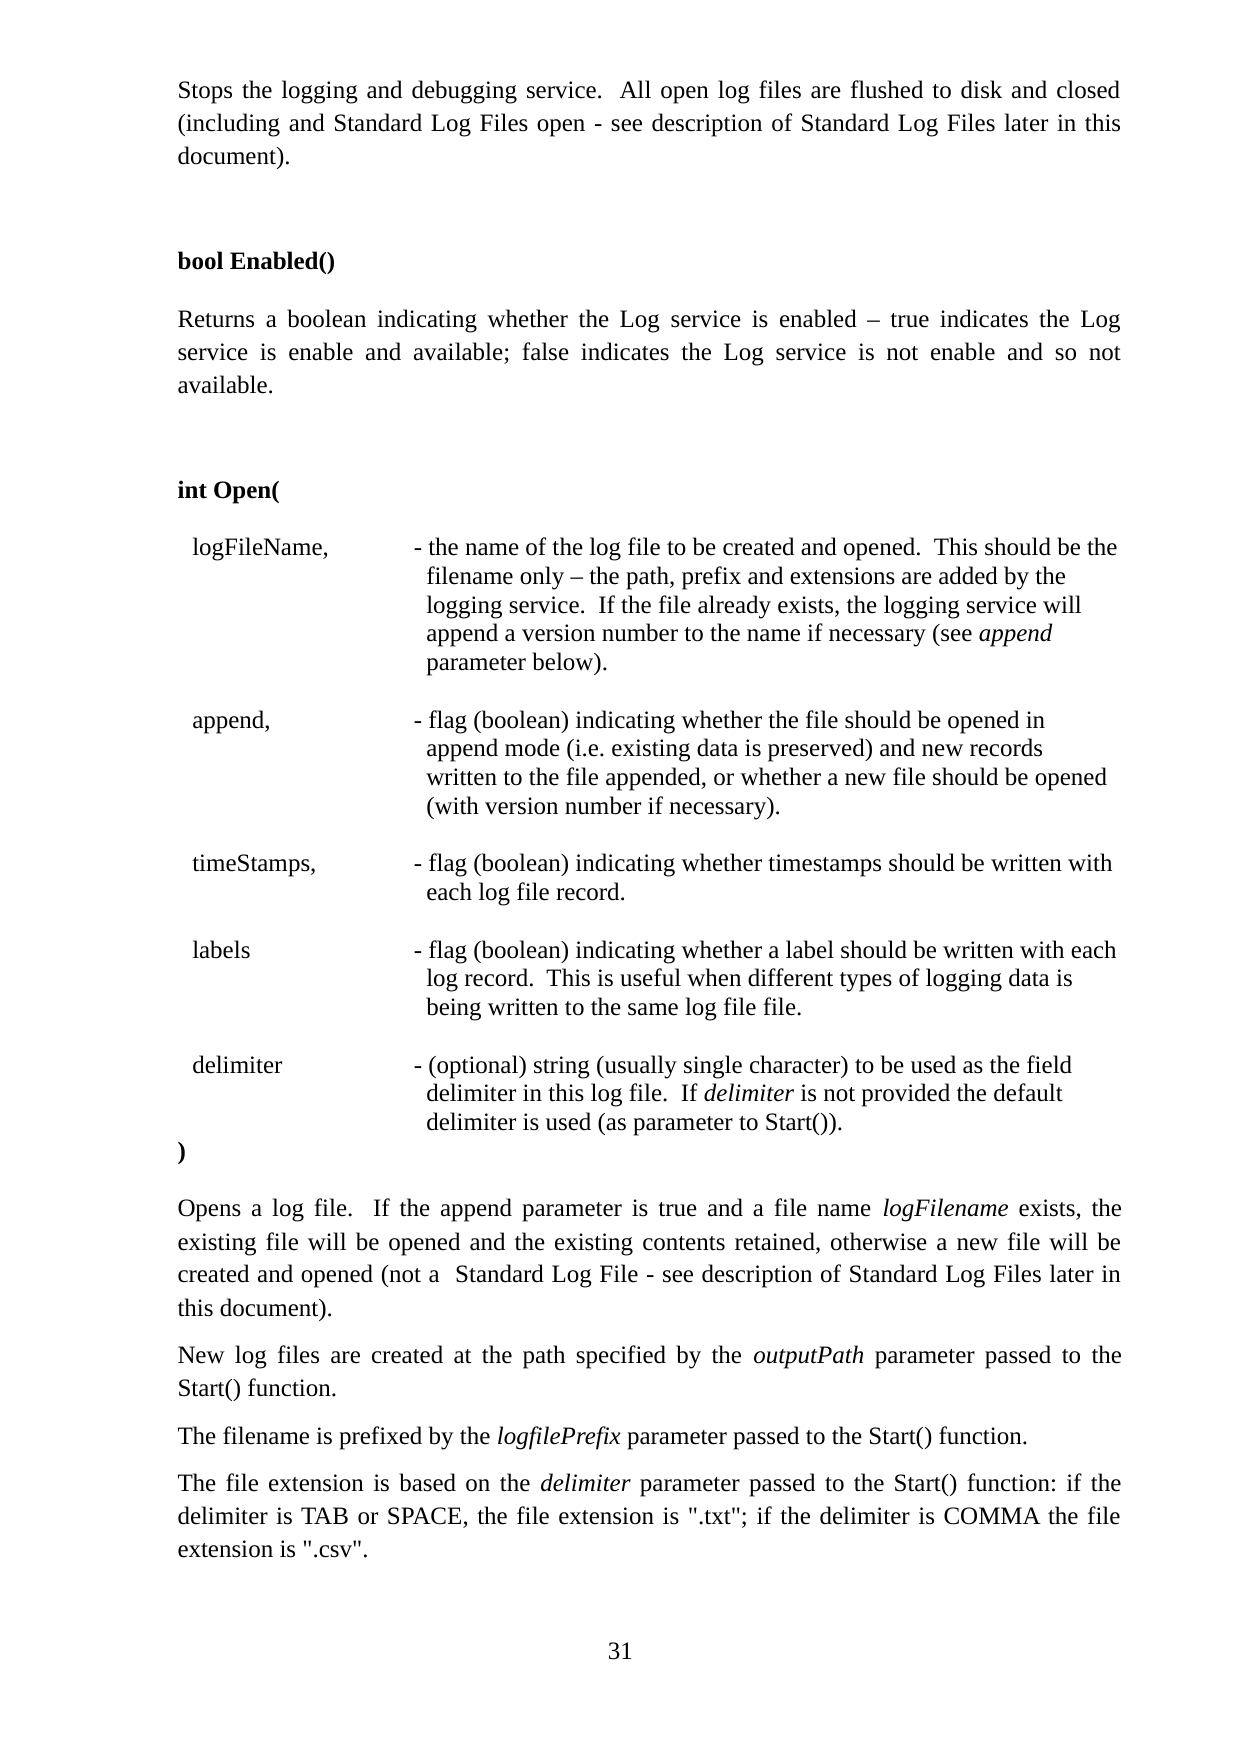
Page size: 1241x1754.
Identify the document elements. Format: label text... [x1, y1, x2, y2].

text logFileName, - the name of the log file to be created and opened. This should be the filename only – the path, prefix and extensions are added by the logging service. If the file already exists, the logging service will append a version number to the name if necessary (see append parameter below). [118, 532, 1122, 676]
text Stops the logging and debugging service. All open log files are flushed to disk and closed (including and Standard Log Files open - see description of Standard Log Files later in this document). [177, 75, 1122, 170]
text New log files are created at the path specified by the outputPath parameter passed to the Start() function. [177, 1340, 1122, 1402]
text Opens a log file. If the append parameter is true and a file name logFilename exists, the existing file will be opened and the existing contents retained, otherwise a new file will be created and opened (not a Standard Log File - see description of Standard Log Files later in this document). [177, 1193, 1122, 1321]
text labels - flag (boolean) indicating whether a label should be written with each log record. This is useful when different types of logging data is being written to the same log file file. [118, 935, 1122, 1021]
text timeStamps, - flag (boolean) indicating whether timestamps should be written with each log file record. [118, 848, 1122, 906]
text The file extension is based on the delimiter parameter passed to the Start() function: if the delimiter is TAB or SPACE, the file extension is ".txt"; if the delimiter is COMMA the file extension is ".csv". [177, 1468, 1122, 1563]
text delimiter in this log file. If delimiter is not provided the default delimiter is used (as parameter to Start()). [118, 1078, 1122, 1136]
text delimiter - (optional) string (usually single character) to be used as the field [118, 1050, 1122, 1078]
text ) [118, 1136, 1122, 1165]
text The filename is prefixed by the logfilePrefix parameter passed to the Start() function. [177, 1421, 1122, 1449]
text int Open( [118, 475, 1122, 503]
text bool Enabled() [118, 246, 1122, 275]
text append, - flag (boolean) indicating whether the file should be opened in append mode (i.e. existing data is preserved) and new records written to the file appended, or whether a new file should be opened (with version number if necessary). [118, 705, 1122, 820]
text Returns a boolean indicating whether the Log service is enabled – true indicates the Log service is enable and available; false indicates the Log service is not enable and so not available. [177, 304, 1122, 398]
